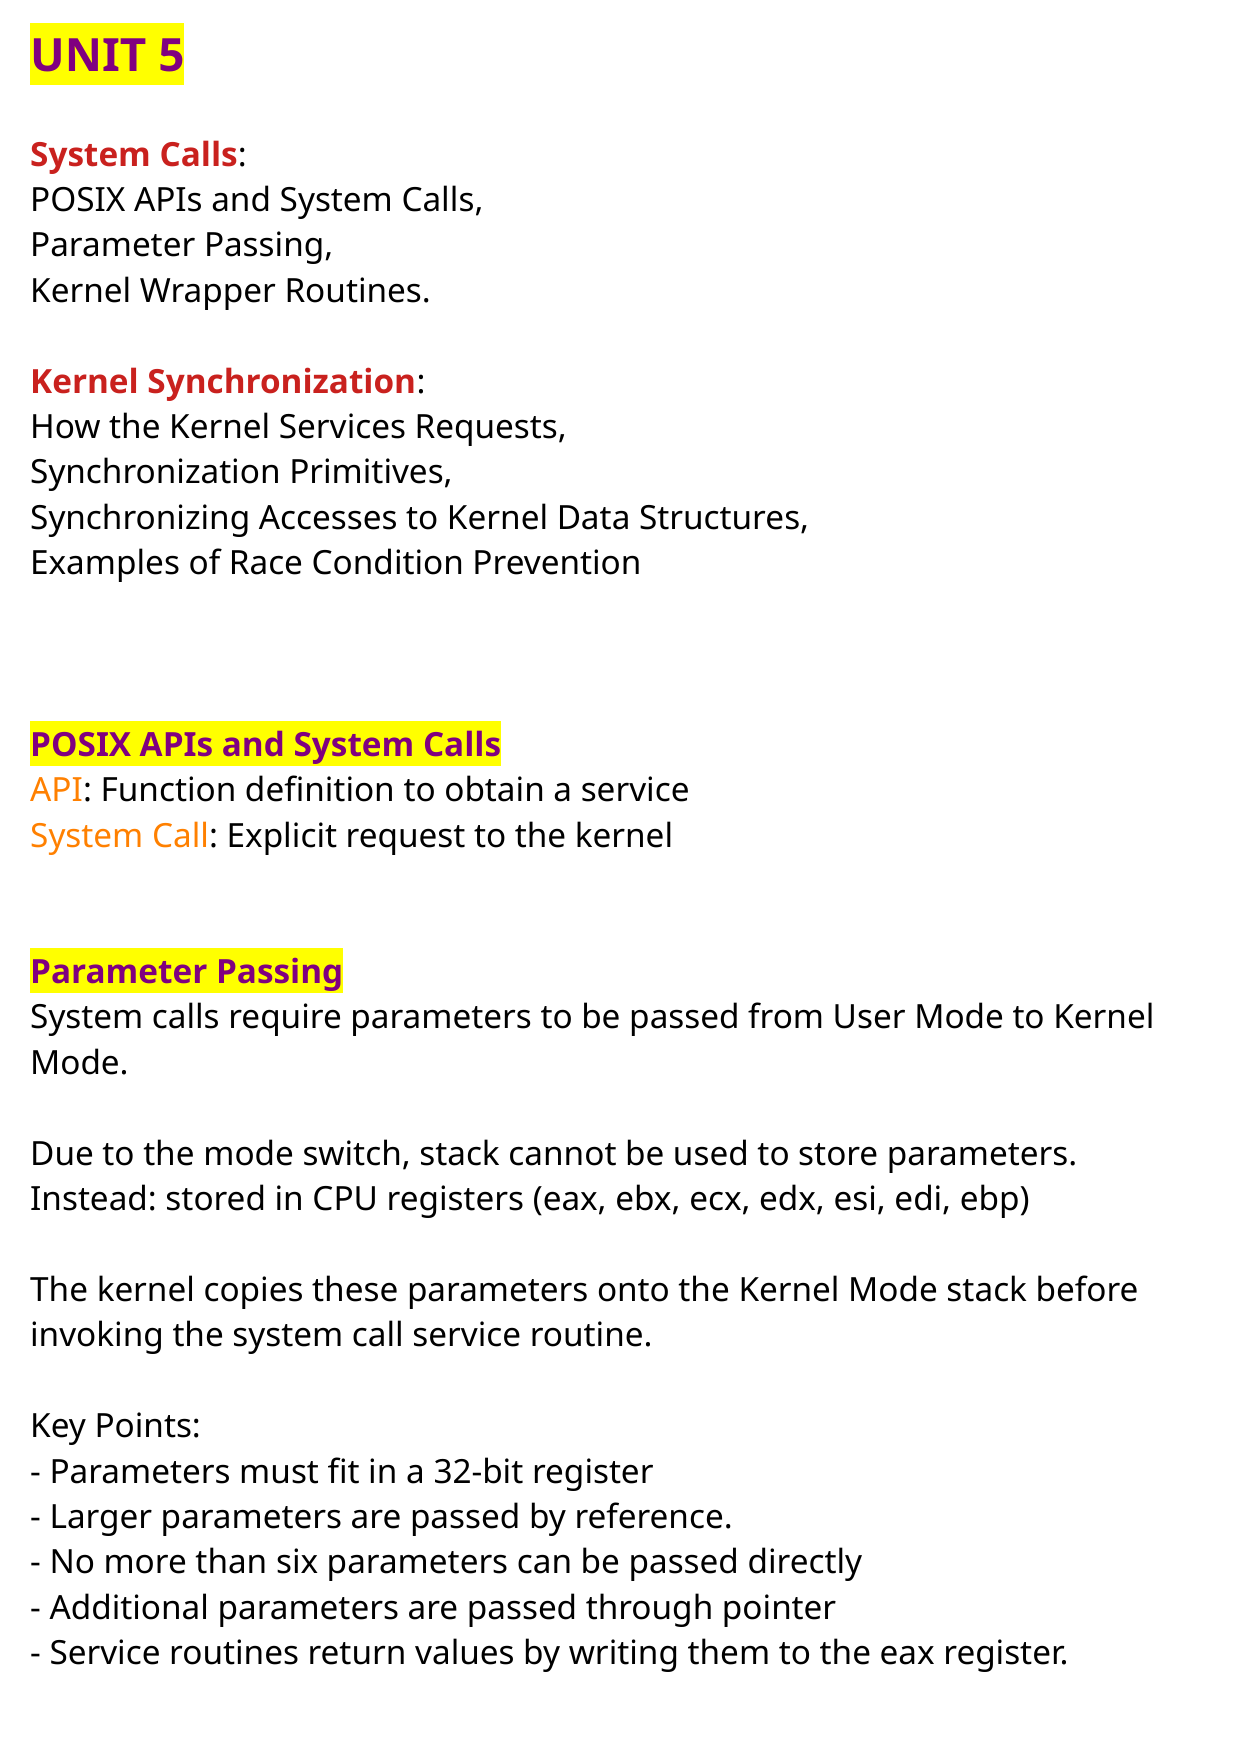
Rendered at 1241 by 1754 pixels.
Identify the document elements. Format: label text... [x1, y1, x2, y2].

subtitle - Larger parameters are passed by reference. [30, 1493, 1211, 1538]
subtitle UNIT 5 [30, 22, 1211, 85]
subtitle POSIX APIs and System Calls, [30, 176, 1211, 221]
subtitle Examples of Race Condition Prevention [30, 539, 1211, 584]
subtitle Parameter Passing [30, 948, 1211, 993]
subtitle System calls require parameters to be passed from User Mode to Kernel Mode. [30, 993, 1211, 1084]
subtitle The kernel copies these parameters onto the Kernel Mode stack before invoking the system call service routine. [30, 1266, 1211, 1357]
subtitle Synchronization Primitives, [30, 448, 1211, 494]
subtitle Key Points: [30, 1402, 1211, 1447]
subtitle POSIX APIs and System Calls [30, 721, 1211, 766]
subtitle How the Kernel Services Requests, [30, 403, 1211, 448]
subtitle Due to the mode switch, stack cannot be used to store parameters. Instead: stored in CPU registers (eax, ebx, ecx, edx, esi, edi, ebp) [30, 1129, 1211, 1220]
subtitle API: Function definition to obtain a service [30, 766, 1211, 812]
subtitle System Calls: [30, 130, 1211, 176]
subtitle - Additional parameters are passed through pointer [30, 1584, 1211, 1629]
subtitle Parameter Passing, [30, 221, 1211, 267]
subtitle Kernel Synchronization: [30, 357, 1211, 403]
subtitle Synchronizing Accesses to Kernel Data Structures, [30, 494, 1211, 539]
subtitle Kernel Wrapper Routines. [30, 267, 1211, 312]
subtitle - Service routines return values by writing them to the eax register. [30, 1629, 1211, 1674]
subtitle - Parameters must fit in a 32-bit register [30, 1447, 1211, 1493]
subtitle System Call: Explicit request to the kernel [30, 812, 1211, 857]
subtitle - No more than six parameters can be passed directly [30, 1538, 1211, 1584]
